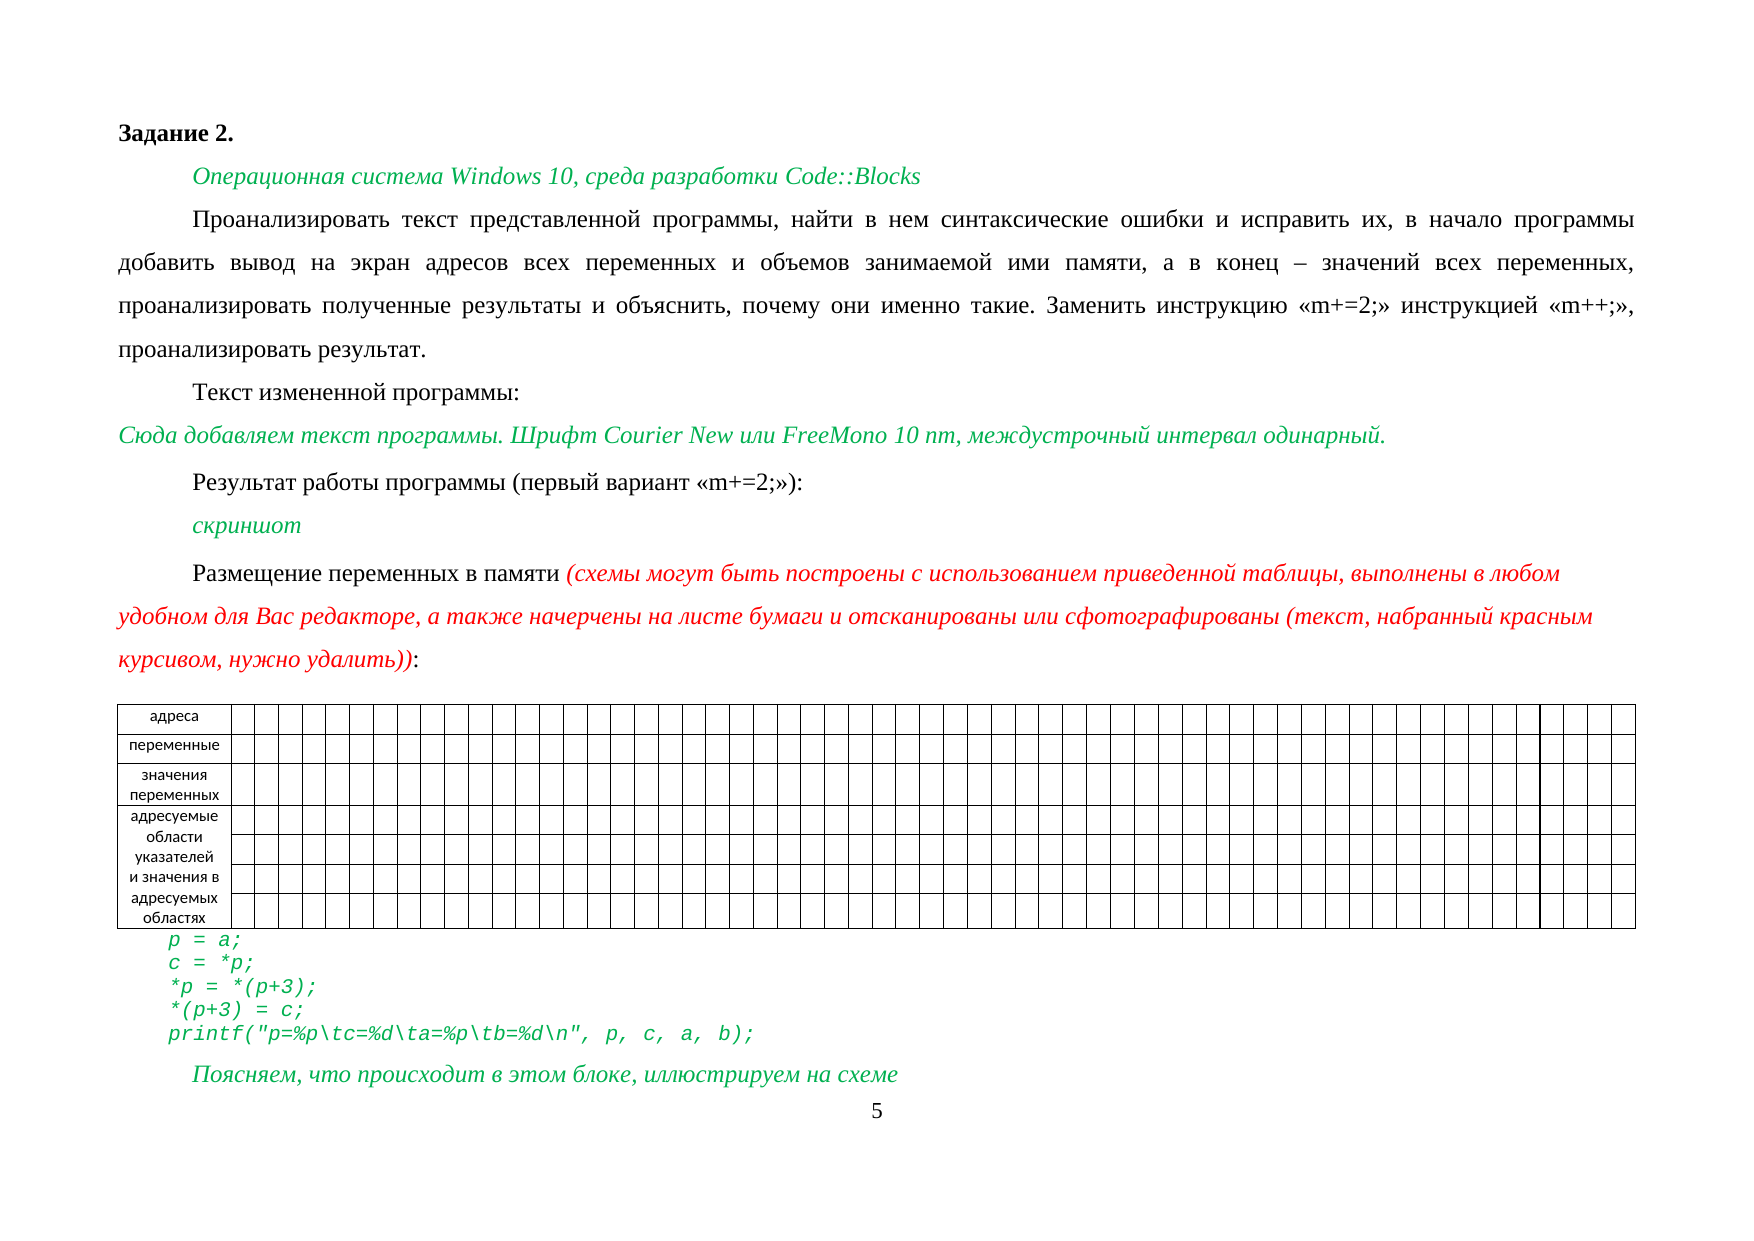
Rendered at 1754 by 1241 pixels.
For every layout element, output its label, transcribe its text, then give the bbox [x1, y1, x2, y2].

table_cell [1373, 894, 1396, 927]
text Размещение переменных в памяти (схемы могут быть построены с использованием приведенной таблицы, выполнены в любом удобном для Вас редакторе, а также начерчены на листе бумаги и отсканированы или сфотографированы (текст, набранный красным курсивом, нужно удалить)): [118, 558, 1636, 673]
table_cell [540, 764, 563, 804]
table_cell [398, 835, 420, 863]
table_cell [1564, 865, 1587, 893]
table_header [1373, 705, 1396, 733]
table_cell [1302, 764, 1325, 804]
table_cell [1350, 735, 1372, 763]
table_cell [1039, 806, 1062, 834]
table_cell [374, 735, 397, 763]
table_cell [588, 735, 610, 763]
table_cell [1421, 806, 1444, 834]
table_cell [1183, 865, 1206, 893]
table_cell [1302, 835, 1325, 863]
table_cell [1469, 894, 1492, 927]
table_cell [255, 806, 278, 834]
table_cell [374, 894, 397, 927]
table_cell [920, 835, 943, 863]
table_cell [1350, 894, 1372, 927]
table_cell [1278, 764, 1301, 804]
table_header [683, 705, 705, 733]
table_cell [1254, 894, 1277, 927]
table_cell [992, 735, 1015, 763]
table_cell [1421, 894, 1444, 927]
table_cell [588, 835, 610, 863]
table_cell [1111, 894, 1134, 927]
table_cell [1230, 735, 1253, 763]
table_cell [730, 894, 753, 927]
table_header [873, 705, 895, 733]
table_cell [825, 835, 848, 863]
table_cell [992, 806, 1015, 834]
table_cell [469, 806, 492, 834]
table_cell [1541, 764, 1563, 804]
table_cell [232, 735, 254, 763]
table_cell [683, 735, 705, 763]
table_cell [1373, 764, 1396, 804]
table_cell [374, 835, 397, 863]
table_cell [1397, 894, 1420, 927]
table_cell [1016, 835, 1038, 863]
table_cell [1087, 835, 1110, 863]
table_cell [279, 735, 302, 763]
table_cell [873, 806, 895, 834]
table_cell [588, 865, 610, 893]
table_header [1397, 705, 1420, 733]
table_cell [1159, 735, 1182, 763]
table_header [1564, 705, 1587, 733]
table_cell [1230, 806, 1253, 834]
table_cell [1254, 865, 1277, 893]
table_cell [1350, 835, 1372, 863]
table_cell [1588, 735, 1611, 763]
table_cell [968, 894, 991, 927]
table_cell [1541, 865, 1563, 893]
table_cell [493, 835, 515, 863]
table_cell [421, 835, 444, 863]
table_cell [1588, 806, 1611, 834]
table_cell [1183, 806, 1206, 834]
table_header [801, 705, 824, 733]
table_cell [255, 764, 278, 804]
table_header [540, 705, 563, 733]
table_header [611, 705, 634, 733]
table_cell [849, 735, 872, 763]
table_cell [992, 764, 1015, 804]
table_cell [706, 894, 729, 927]
table_header [778, 705, 800, 733]
table_cell [730, 764, 753, 804]
table_cell [1230, 865, 1253, 893]
table_cell [1063, 865, 1086, 893]
table_header [516, 705, 539, 733]
table_header [1302, 705, 1325, 733]
table_cell [801, 806, 824, 834]
table_cell [1564, 806, 1587, 834]
table_cell [1183, 894, 1206, 927]
table_cell [1111, 806, 1134, 834]
table_cell [944, 835, 967, 863]
table_cell [611, 835, 634, 863]
table_header [493, 705, 515, 733]
table_cell [778, 865, 800, 893]
table_cell [896, 806, 919, 834]
table_cell [255, 894, 278, 927]
table_cell [896, 835, 919, 863]
table_cell [1230, 894, 1253, 927]
table_cell [279, 806, 302, 834]
table_cell [683, 764, 705, 804]
table_cell [588, 806, 610, 834]
table_cell [493, 894, 515, 927]
table_cell [564, 835, 587, 863]
table_cell [1254, 735, 1277, 763]
table_cell [1039, 764, 1062, 804]
table_cell [516, 835, 539, 863]
table_cell [540, 806, 563, 834]
table_cell [1278, 806, 1301, 834]
table_cell [968, 806, 991, 834]
table_header [1063, 705, 1086, 733]
text *(p+3) = c; [118, 999, 1636, 1023]
table_header [1588, 705, 1611, 733]
table_header [1421, 705, 1444, 733]
table_cell [1087, 894, 1110, 927]
table_cell [1254, 806, 1277, 834]
table_header [1159, 705, 1182, 733]
table_cell [1278, 835, 1301, 863]
table_cell [659, 894, 682, 927]
table_cell [825, 865, 848, 893]
table_cell [326, 764, 349, 804]
table_cell [1135, 735, 1158, 763]
table_header [920, 705, 943, 733]
table_header [1350, 705, 1372, 733]
text Результат работы программы (первый вариант «m+=2;»): [118, 467, 1636, 496]
table_header [1445, 705, 1468, 733]
table_cell [659, 835, 682, 863]
table_cell [398, 806, 420, 834]
table_header [992, 705, 1015, 733]
table_cell [1493, 865, 1516, 893]
table_cell [1039, 865, 1062, 893]
table_header [1016, 705, 1038, 733]
table_cell [801, 835, 824, 863]
table_cell [1373, 865, 1396, 893]
table_header [1278, 705, 1301, 733]
table_header [1230, 705, 1253, 733]
table_cell [944, 806, 967, 834]
table_cell [279, 894, 302, 927]
table_cell [469, 894, 492, 927]
table_cell [730, 806, 753, 834]
table_cell [1588, 865, 1611, 893]
table_cell [255, 735, 278, 763]
table_cell [1397, 865, 1420, 893]
table_header [849, 705, 872, 733]
table_cell [1469, 835, 1492, 863]
table_cell [801, 865, 824, 893]
table_header [1087, 705, 1110, 733]
table_cell [611, 735, 634, 763]
table_cell [659, 806, 682, 834]
text *p = *(p+3); [118, 976, 1636, 999]
table_cell [635, 806, 658, 834]
table_cell [421, 865, 444, 893]
table_cell [1111, 835, 1134, 863]
table_header [279, 705, 302, 733]
text Проанализировать текст представленной программы, найти в нем синтаксические ошибки и исправить их, в начало программы добавить вывод на экран адресов всех переменных и объемов занимаемой ими памяти, а в конец – значений всех переменных, проанализировать полученные результаты и объяснить, почему они именно такие. Заменить инструкцию «m+=2;» инструкцией «m++;», проанализировать результат. [118, 204, 1636, 362]
table_header [398, 705, 420, 733]
table_cell [635, 835, 658, 863]
table_cell [516, 894, 539, 927]
table_cell [1445, 806, 1468, 834]
table_cell [326, 806, 349, 834]
table_cell [1111, 865, 1134, 893]
table_cell [1517, 806, 1539, 834]
table_cell [873, 894, 895, 927]
table_cell [398, 764, 420, 804]
table_header [1039, 705, 1062, 733]
table_cell [896, 865, 919, 893]
table_header [659, 705, 682, 733]
table_cell [1087, 735, 1110, 763]
table_cell [920, 806, 943, 834]
table_header [968, 705, 991, 733]
table_cell [1183, 735, 1206, 763]
table_cell [1207, 835, 1229, 863]
table_cell [1063, 894, 1086, 927]
table_header [1517, 705, 1539, 733]
table_header [1541, 705, 1563, 733]
table_cell [232, 894, 254, 927]
table_cell [635, 735, 658, 763]
table_cell [232, 806, 254, 834]
table_header [445, 705, 468, 733]
table_cell [659, 865, 682, 893]
table_cell [1159, 835, 1182, 863]
table_header [1135, 705, 1158, 733]
table_cell [1039, 894, 1062, 927]
table_cell [516, 764, 539, 804]
table_cell [232, 835, 254, 863]
table_cell [1493, 835, 1516, 863]
table_cell [1207, 735, 1229, 763]
table_cell [540, 835, 563, 863]
table_cell [1421, 835, 1444, 863]
text printf("p=%p\tc=%d\ta=%p\tb=%d\n", p, c, a, b); [118, 1023, 1636, 1047]
table_cell [1159, 764, 1182, 804]
table_cell [920, 865, 943, 893]
table_cell [303, 894, 325, 927]
table_cell [1135, 865, 1158, 893]
table_cell [303, 835, 325, 863]
table_cell [1063, 806, 1086, 834]
table_cell [801, 764, 824, 804]
table_cell [1493, 806, 1516, 834]
table_header [350, 705, 373, 733]
table_cell [1063, 735, 1086, 763]
table_cell [350, 806, 373, 834]
text c = *p; [118, 952, 1636, 976]
table_cell [350, 865, 373, 893]
table_cell [825, 735, 848, 763]
table_cell [1207, 865, 1229, 893]
table_cell [588, 764, 610, 804]
table_cell [1612, 894, 1635, 927]
table_cell [255, 835, 278, 863]
table_cell [516, 806, 539, 834]
table_cell [564, 894, 587, 927]
table_cell [1373, 835, 1396, 863]
table_cell [611, 764, 634, 804]
table_cell [1493, 894, 1516, 927]
table_cell [1541, 894, 1563, 927]
table_header [255, 705, 278, 733]
table_cell [778, 735, 800, 763]
table_cell [992, 865, 1015, 893]
table_cell [706, 806, 729, 834]
table_cell [968, 865, 991, 893]
table_cell [801, 735, 824, 763]
table_cell [730, 735, 753, 763]
table_cell [706, 835, 729, 863]
table_header [564, 705, 587, 733]
table_cell [1612, 735, 1635, 763]
table_cell [279, 764, 302, 804]
table_cell [564, 865, 587, 893]
table_cell [873, 835, 895, 863]
table_cell [611, 894, 634, 927]
table_cell [445, 735, 468, 763]
table_cell [279, 865, 302, 893]
table_cell [1326, 835, 1349, 863]
table_cell [825, 764, 848, 804]
table_cell [1445, 865, 1468, 893]
table_cell [1493, 764, 1516, 804]
table_cell [659, 764, 682, 804]
table_cell [968, 764, 991, 804]
table_cell [303, 865, 325, 893]
table_cell [1207, 894, 1229, 927]
table_cell [1159, 806, 1182, 834]
table_cell [1087, 806, 1110, 834]
table_cell [635, 764, 658, 804]
table_header [825, 705, 848, 733]
table_cell [421, 735, 444, 763]
table_cell [303, 806, 325, 834]
table_cell [778, 764, 800, 804]
table_cell [1517, 894, 1539, 927]
table_cell [350, 735, 373, 763]
table_cell [1326, 735, 1349, 763]
table_cell [873, 735, 895, 763]
table_header адреса [118, 705, 231, 733]
table_cell [1397, 835, 1420, 863]
table_cell [421, 894, 444, 927]
table_header [1493, 705, 1516, 733]
table_cell [326, 894, 349, 927]
table_cell [1517, 865, 1539, 893]
table_cell [1350, 865, 1372, 893]
table_cell [944, 764, 967, 804]
table_cell [1350, 806, 1372, 834]
table_cell [635, 865, 658, 893]
table_cell [469, 764, 492, 804]
table_cell [1326, 764, 1349, 804]
table_cell [1421, 865, 1444, 893]
table_cell [992, 835, 1015, 863]
table_cell адресуемые области указателей и значения в адресуемых областях [118, 806, 231, 927]
table_header [1469, 705, 1492, 733]
text скриншот [118, 511, 1636, 539]
table_cell [255, 865, 278, 893]
table_cell [754, 894, 777, 927]
table_cell [920, 735, 943, 763]
table_cell [920, 764, 943, 804]
table_cell [1469, 764, 1492, 804]
table_cell [564, 806, 587, 834]
table_cell [1445, 894, 1468, 927]
table_cell [1326, 865, 1349, 893]
table_header [326, 705, 349, 733]
table_cell [611, 865, 634, 893]
table_cell [1207, 764, 1229, 804]
table_cell [1397, 735, 1420, 763]
table_cell [1588, 894, 1611, 927]
text Задание 2. [118, 118, 1636, 147]
table_cell [1517, 835, 1539, 863]
table_header [303, 705, 325, 733]
table_cell [992, 894, 1015, 927]
table_cell [754, 835, 777, 863]
table_cell [516, 735, 539, 763]
table_cell [683, 865, 705, 893]
table_header [635, 705, 658, 733]
table_cell [350, 835, 373, 863]
text Текст измененной программы: [118, 377, 1636, 406]
table_cell [1564, 835, 1587, 863]
table_cell [706, 865, 729, 893]
table_cell [730, 865, 753, 893]
table_cell [588, 894, 610, 927]
table_cell [1493, 735, 1516, 763]
table_cell [493, 764, 515, 804]
table_cell [445, 865, 468, 893]
table_cell [825, 806, 848, 834]
table_cell [754, 865, 777, 893]
table_cell [398, 894, 420, 927]
table_cell [849, 865, 872, 893]
table_cell [1016, 764, 1038, 804]
text Операционная система Windows 10, среда разработки Code::Blocks [118, 161, 1636, 190]
table_cell [350, 894, 373, 927]
table_cell [1135, 835, 1158, 863]
table_cell [944, 865, 967, 893]
table_cell [896, 764, 919, 804]
table_cell [493, 865, 515, 893]
table_cell [849, 806, 872, 834]
table_cell [1421, 735, 1444, 763]
table_cell [1159, 865, 1182, 893]
table_cell [1588, 764, 1611, 804]
table_header [1183, 705, 1206, 733]
table_cell [1612, 865, 1635, 893]
table_cell [1016, 806, 1038, 834]
table_cell [896, 894, 919, 927]
table_cell [1588, 835, 1611, 863]
table_cell [1469, 865, 1492, 893]
table_cell [1207, 806, 1229, 834]
table_cell [706, 764, 729, 804]
table_header [421, 705, 444, 733]
table_cell [1517, 735, 1539, 763]
table_cell [1541, 735, 1563, 763]
table_cell [564, 735, 587, 763]
table_cell [683, 806, 705, 834]
table_cell [1612, 806, 1635, 834]
table_cell [469, 865, 492, 893]
table_cell [1278, 865, 1301, 893]
table_cell [944, 735, 967, 763]
table_header [588, 705, 610, 733]
table_cell [1111, 735, 1134, 763]
table_cell [1302, 806, 1325, 834]
table_cell [1469, 735, 1492, 763]
table_cell [1135, 806, 1158, 834]
table_header [1612, 705, 1635, 733]
table_cell [374, 865, 397, 893]
table_cell [754, 764, 777, 804]
table_cell переменные [118, 735, 231, 763]
table_cell [1541, 806, 1563, 834]
table_cell [1612, 835, 1635, 863]
table_cell [421, 764, 444, 804]
table_cell [1564, 764, 1587, 804]
table_cell [1278, 735, 1301, 763]
table_cell [1373, 735, 1396, 763]
text p = a; [118, 929, 1636, 952]
table_cell [1350, 764, 1372, 804]
table_cell [1326, 806, 1349, 834]
table_cell [873, 865, 895, 893]
table_cell [1302, 735, 1325, 763]
table_cell [374, 764, 397, 804]
table_cell [683, 894, 705, 927]
table_cell [493, 806, 515, 834]
table_cell [445, 764, 468, 804]
table_cell [493, 735, 515, 763]
table_cell [706, 735, 729, 763]
table_cell [1087, 764, 1110, 804]
table_cell [1039, 835, 1062, 863]
table_cell [1445, 764, 1468, 804]
table_cell [611, 806, 634, 834]
table_cell [279, 835, 302, 863]
table_cell [968, 835, 991, 863]
table_cell [445, 835, 468, 863]
table_cell [1278, 894, 1301, 927]
table_cell [1397, 764, 1420, 804]
table_cell [374, 806, 397, 834]
table_cell [398, 865, 420, 893]
table_header [374, 705, 397, 733]
table_cell [516, 865, 539, 893]
table_header [1254, 705, 1277, 733]
table_header [706, 705, 729, 733]
table_cell [1373, 806, 1396, 834]
table_cell [1254, 764, 1277, 804]
table_cell [564, 764, 587, 804]
table_cell [1445, 835, 1468, 863]
table_cell [1016, 735, 1038, 763]
table_cell [1230, 764, 1253, 804]
table_cell [1063, 835, 1086, 863]
table_cell [778, 806, 800, 834]
table_cell [1135, 894, 1158, 927]
table_cell [1421, 764, 1444, 804]
table_cell [1302, 865, 1325, 893]
table_cell [1039, 735, 1062, 763]
table_cell [1254, 835, 1277, 863]
table_header [1207, 705, 1229, 733]
table_header [1326, 705, 1349, 733]
table_cell [1087, 865, 1110, 893]
table_cell [730, 835, 753, 863]
table_cell [1183, 835, 1206, 863]
table_header [944, 705, 967, 733]
table_cell [1326, 894, 1349, 927]
table_cell [398, 735, 420, 763]
table_cell [540, 894, 563, 927]
table_cell [303, 764, 325, 804]
table_cell [421, 806, 444, 834]
table_cell [683, 835, 705, 863]
table_cell [896, 735, 919, 763]
table_cell [232, 865, 254, 893]
table_header [232, 705, 254, 733]
table_cell [1016, 865, 1038, 893]
table_cell [326, 865, 349, 893]
table_header [1111, 705, 1134, 733]
text Поясняем, что происходит в этом блоке, иллюстрируем на схеме [118, 1059, 1636, 1089]
table_cell [635, 894, 658, 927]
table_cell [778, 835, 800, 863]
table_cell [1612, 764, 1635, 804]
table_cell [1469, 806, 1492, 834]
table_cell [469, 835, 492, 863]
table_cell [801, 894, 824, 927]
table_cell [326, 735, 349, 763]
table_cell [659, 735, 682, 763]
table_cell [350, 764, 373, 804]
table_cell [1517, 764, 1539, 804]
table_cell [1016, 894, 1038, 927]
table_cell [469, 735, 492, 763]
table_cell [445, 806, 468, 834]
table_header [730, 705, 753, 733]
table_cell [1445, 735, 1468, 763]
table_cell [1302, 894, 1325, 927]
table_header [469, 705, 492, 733]
table_cell значения переменных [118, 764, 231, 804]
table_cell [778, 894, 800, 927]
table_cell [1135, 764, 1158, 804]
table_cell [540, 865, 563, 893]
table_cell [326, 835, 349, 863]
table_cell [1111, 764, 1134, 804]
table_cell [1564, 735, 1587, 763]
table_cell [1397, 806, 1420, 834]
table_cell [920, 894, 943, 927]
table_cell [1541, 835, 1563, 863]
table_cell [1230, 835, 1253, 863]
table_header [754, 705, 777, 733]
table_cell [303, 735, 325, 763]
table_cell [1183, 764, 1206, 804]
table_cell [754, 735, 777, 763]
table_cell [232, 764, 254, 804]
table_cell [849, 894, 872, 927]
table_cell [849, 835, 872, 863]
table_cell [445, 894, 468, 927]
text Сюда добавляем текст программы. Шрифт Courier New или FreeMono 10 пт, междустрочный интервал одинарный. [118, 420, 1636, 449]
table_cell [754, 806, 777, 834]
table_cell [1564, 894, 1587, 927]
table_cell [825, 894, 848, 927]
table_cell [873, 764, 895, 804]
table_cell [944, 894, 967, 927]
table_cell [849, 764, 872, 804]
table_cell [968, 735, 991, 763]
table_cell [540, 735, 563, 763]
table_cell [1159, 894, 1182, 927]
table_cell [1063, 764, 1086, 804]
table_header [896, 705, 919, 733]
